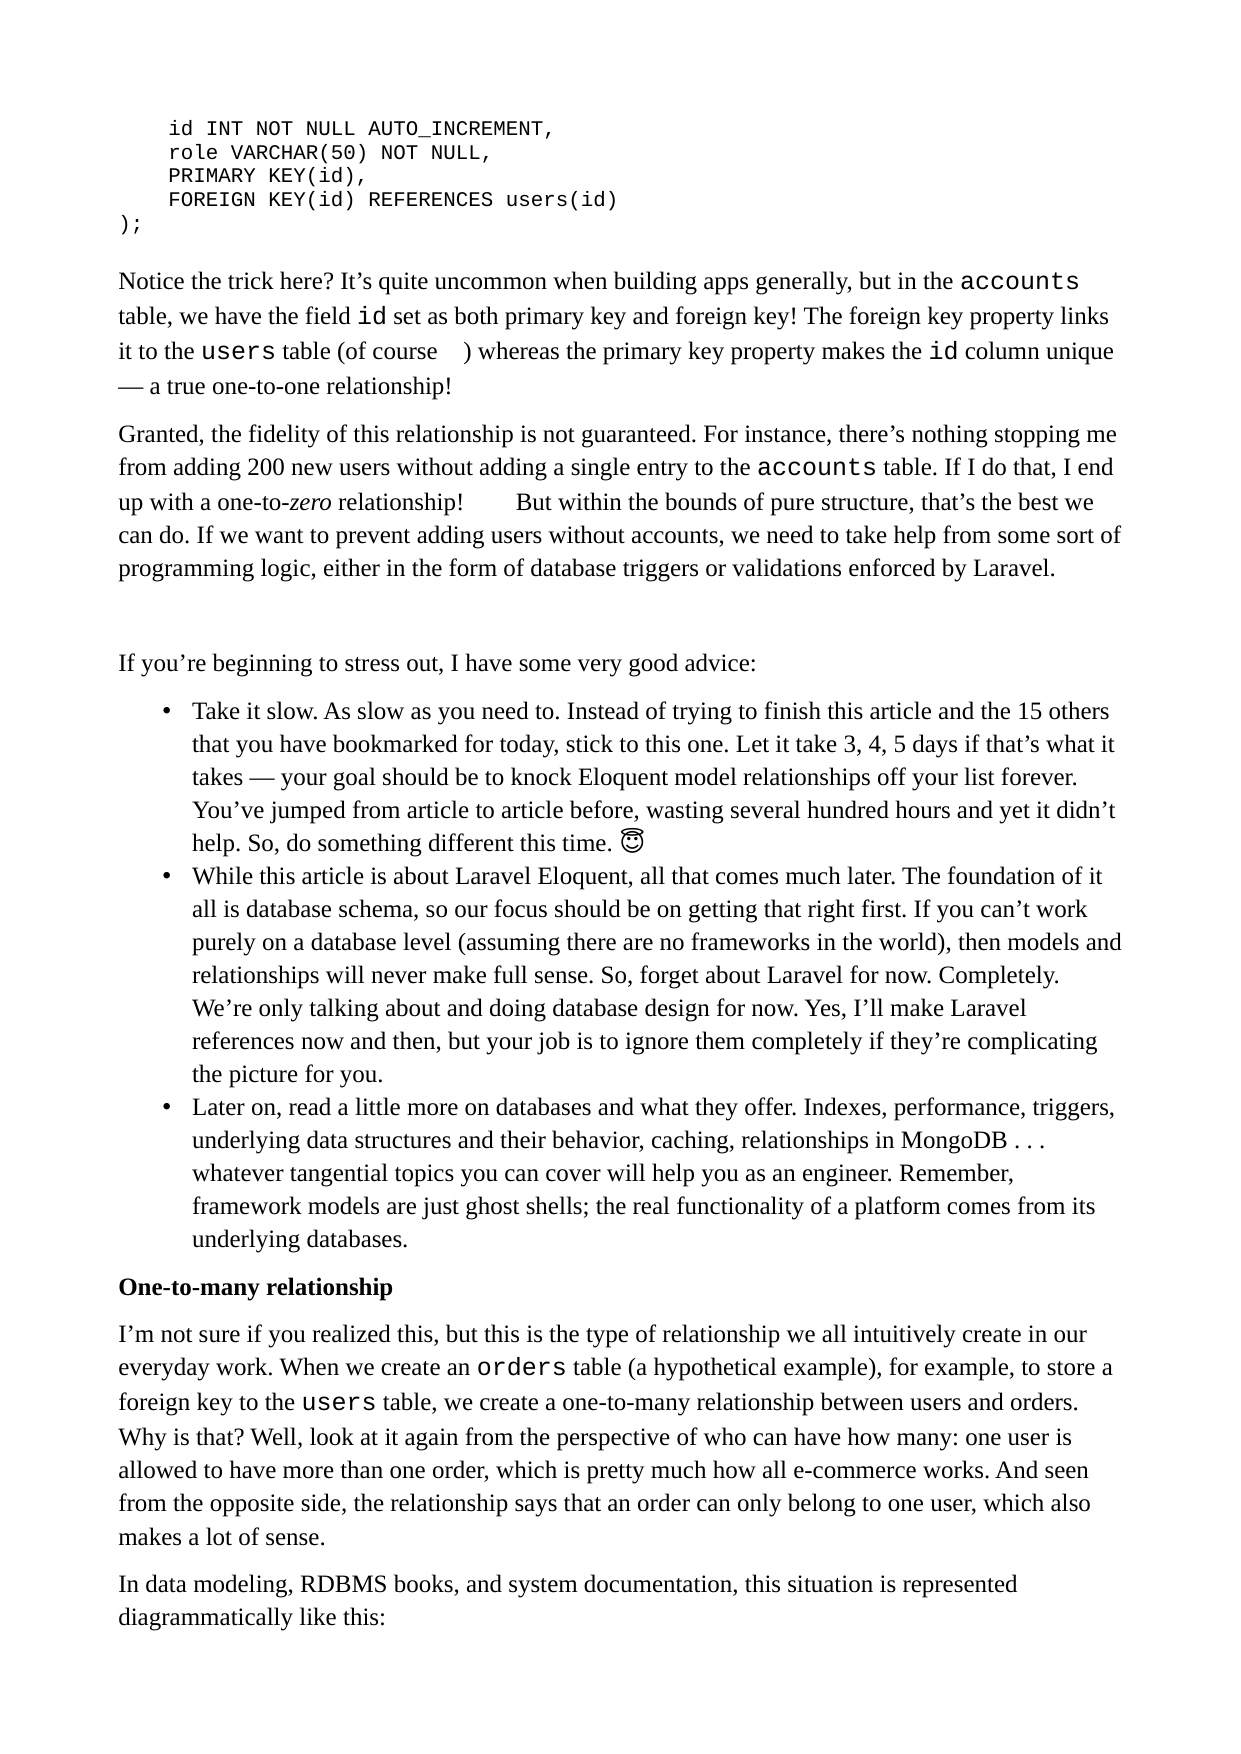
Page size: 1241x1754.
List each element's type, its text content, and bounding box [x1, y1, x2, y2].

list While this article is about Laravel Eloquent, all that comes much later. The foundation of it all is database schema, so our focus should be on getting that right first. If you can’t work purely on a database level (assuming there are no frameworks in the world), then models and relationships will never make full sense. So, forget about Laravel for now. Completely. We’re only talking about and doing database design for now. Yes, I’ll make Laravel references now and then, but your job is to ignore them completely if they’re complicating the picture for you. [162, 861, 1122, 1088]
text role VARCHAR(50) NOT NULL, [118, 142, 1122, 165]
text Granted, the fidelity of this relationship is not guaranteed. For instance, there’s nothing stopping me from adding 200 new users without adding a single entry to the accounts table. If I do that, I end up with a one-to-zero relationship! 🤭🤭 But within the bounds of pure structure, that’s the best we can do. If we want to prevent adding users without accounts, we need to take help from some sort of programming logic, either in the form of database triggers or validations enforced by Laravel. [118, 419, 1122, 582]
text FOREIGN KEY(id) REFERENCES users(id) [118, 189, 1122, 213]
text I’m not sure if you realized this, but this is the type of relationship we all intuitively create in our everyday work. When we create an orders table (a hypothetical example), for example, to store a foreign key to the users table, we create a one-to-many relationship between users and orders. Why is that? Well, look at it again from the perspective of who can have how many: one user is allowed to have more than one order, which is pretty much how all e-commerce works. And seen from the opposite side, the relationship says that an order can only belong to one user, which also makes a lot of sense. [118, 1319, 1122, 1550]
text ); [118, 213, 1122, 236]
list Take it slow. As slow as you need to. Instead of trying to finish this article and the 15 others that you have bookmarked for today, stick to this one. Let it take 3, 4, 5 days if that’s what it takes — your goal should be to knock Eloquent model relationships off your list forever. You’ve jumped from article to article before, wasting several hundred hours and yet it didn’t help. So, do something different this time. 😇 [162, 696, 1122, 857]
list Later on, read a little more on databases and what they offer. Indexes, performance, triggers, underlying data structures and their behavior, caching, relationships in MongoDB . . . whatever tangential topics you can cover will help you as an engineer. Remember, framework models are just ghost shells; the real functionality of a platform comes from its underlying databases. [162, 1092, 1122, 1253]
text One-to-many relationship [118, 1272, 1122, 1300]
text In data modeling, RDBMS books, and system documentation, this situation is represented diagrammatically like this: [118, 1569, 1122, 1631]
text id INT NOT NULL AUTO_INCREMENT, [118, 118, 1122, 142]
text Notice the trick here? It’s quite uncommon when building apps generally, but in the accounts table, we have the field id set as both primary key and foreign key! The foreign key property links it to the users table (of course 🙄) whereas the primary key property makes the id column unique — a true one-to-one relationship! [118, 266, 1122, 400]
text If you’re beginning to stress out, I have some very good advice: [118, 648, 1122, 677]
text PRIMARY KEY(id), [118, 165, 1122, 189]
